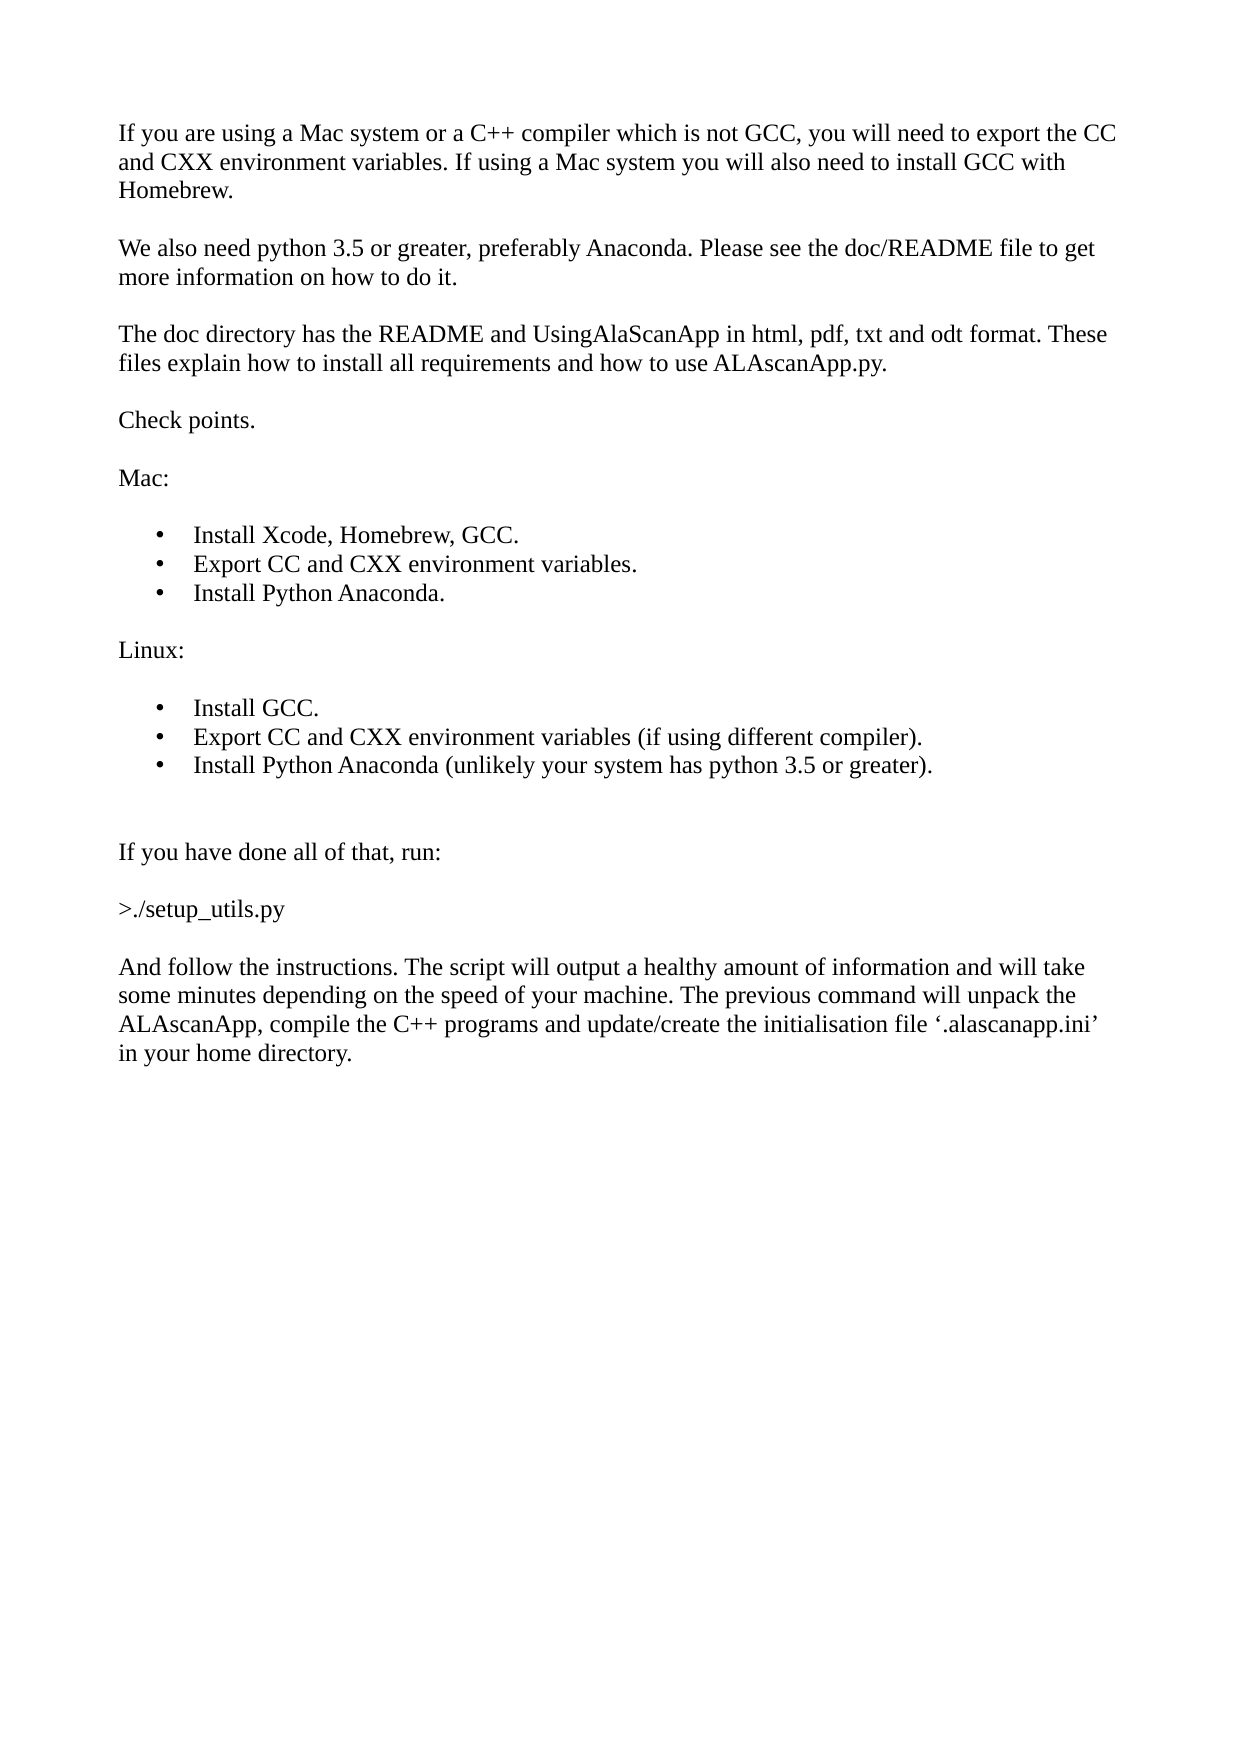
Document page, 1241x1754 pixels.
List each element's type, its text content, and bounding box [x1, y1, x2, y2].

text Mac: [118, 463, 1122, 492]
list Install Python Anaconda (unlikely your system has python 3.5 or greater). [156, 751, 1122, 779]
list Install Python Anaconda. [156, 578, 1122, 607]
text If you have done all of that, run: [118, 837, 1122, 866]
text If you are using a Mac system or a C++ compiler which is not GCC, you will need to export the CC and CXX environment variables. If using a Mac system you will also need to install GCC with Homebrew. [118, 118, 1122, 204]
list Install Xcode, Homebrew, GCC. [156, 521, 1122, 549]
list Install GCC. [156, 693, 1122, 722]
text And follow the instructions. The script will output a healthy amount of information and will take some minutes depending on the speed of your machine. The previous command will unpack the ALAscanApp, compile the C++ programs and update/create the initialisation file ‘.alascanapp.ini’ in your home directory. [118, 952, 1122, 1067]
text >./setup_utils.py [118, 894, 1122, 923]
list Export CC and CXX environment variables (if using different compiler). [156, 722, 1122, 751]
text Linux: [118, 636, 1122, 664]
text We also need python 3.5 or greater, preferably Anaconda. Please see the doc/README file to get more information on how to do it. [118, 233, 1122, 291]
text The doc directory has the README and UsingAlaScanApp in html, pdf, txt and odt format. These files explain how to install all requirements and how to use ALAscanApp.py. [118, 319, 1122, 377]
list Export CC and CXX environment variables. [156, 549, 1122, 578]
text Check points. [118, 406, 1122, 434]
